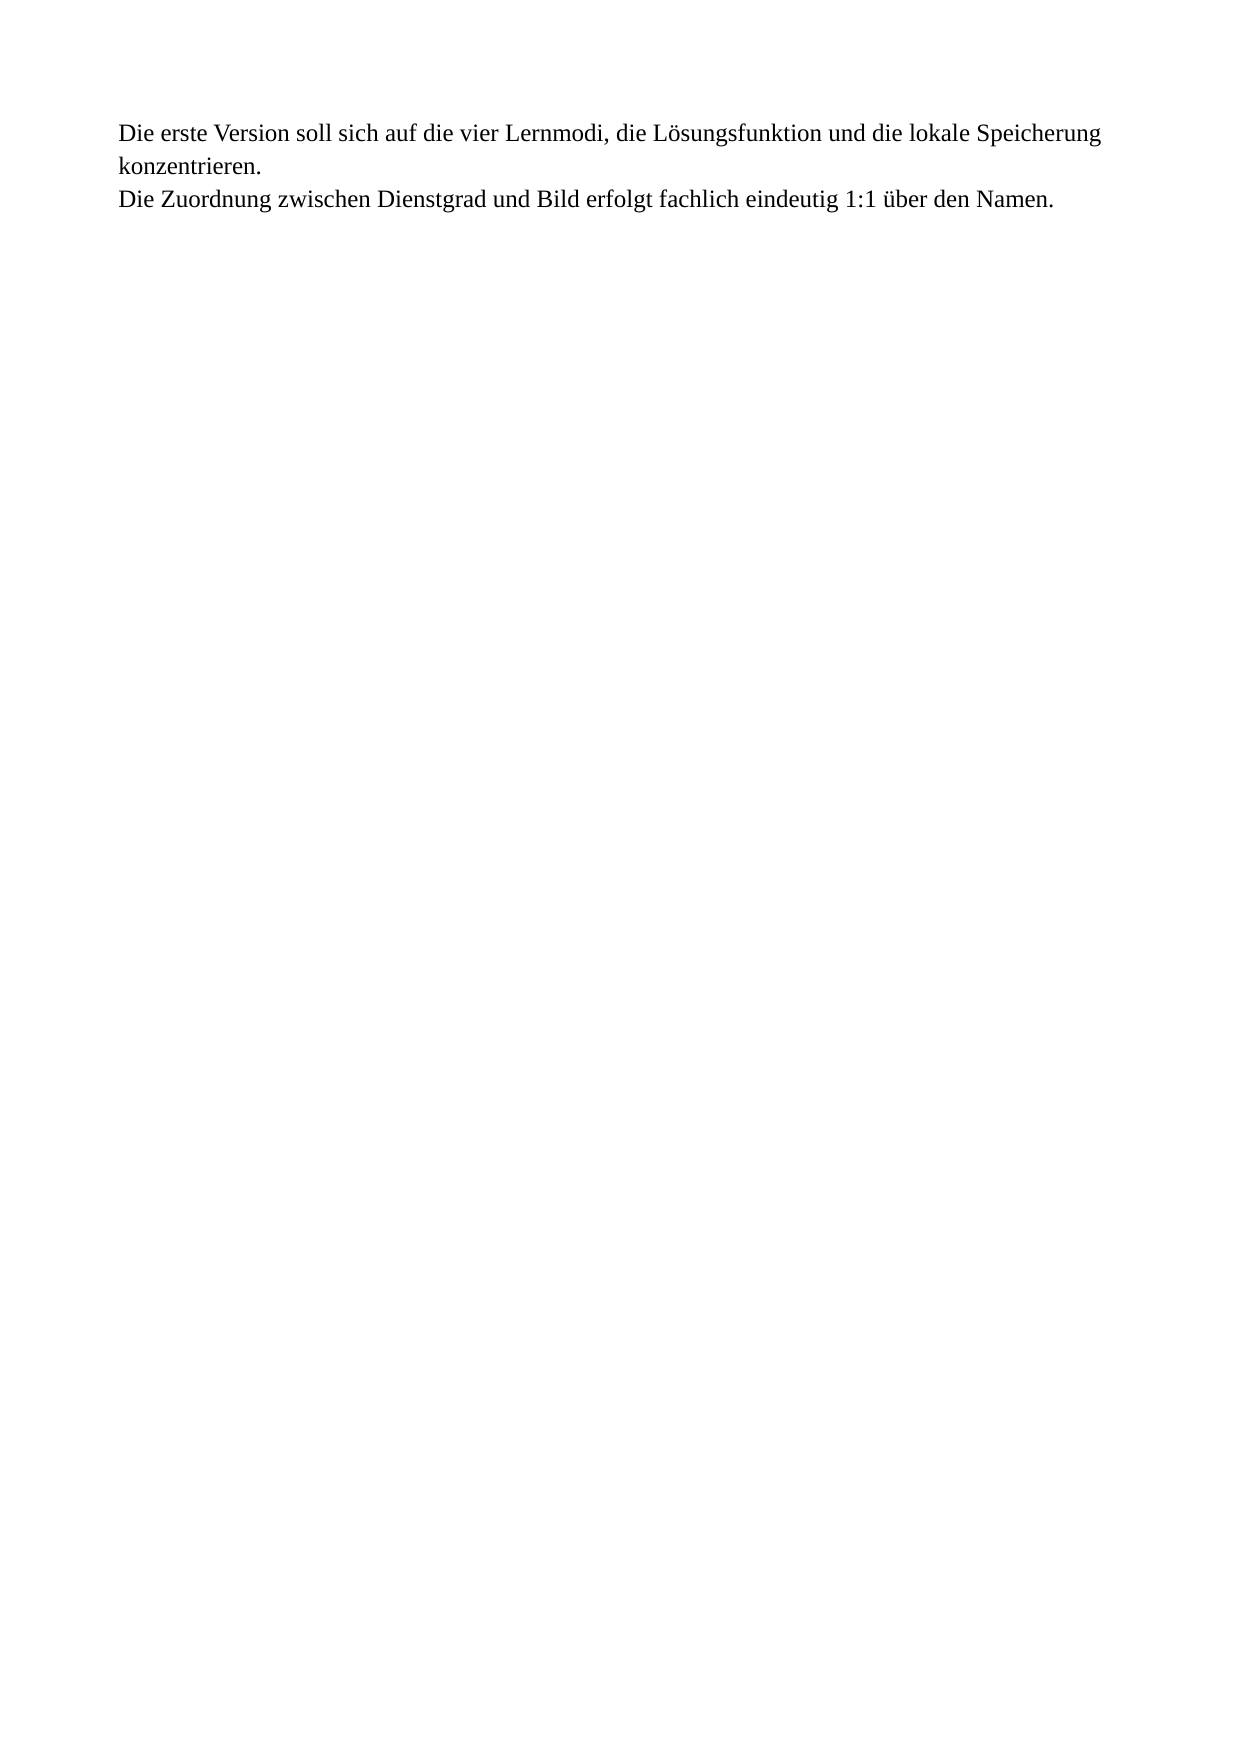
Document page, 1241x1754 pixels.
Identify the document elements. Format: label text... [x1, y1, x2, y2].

text Die erste Version soll sich auf die vier Lernmodi, die Lösungsfunktion und die lokale Speicherung konzentrieren. Die Zuordnung zwischen Dienstgrad und Bild erfolgt fachlich eindeutig 1:1 über den Namen. [118, 118, 1122, 213]
